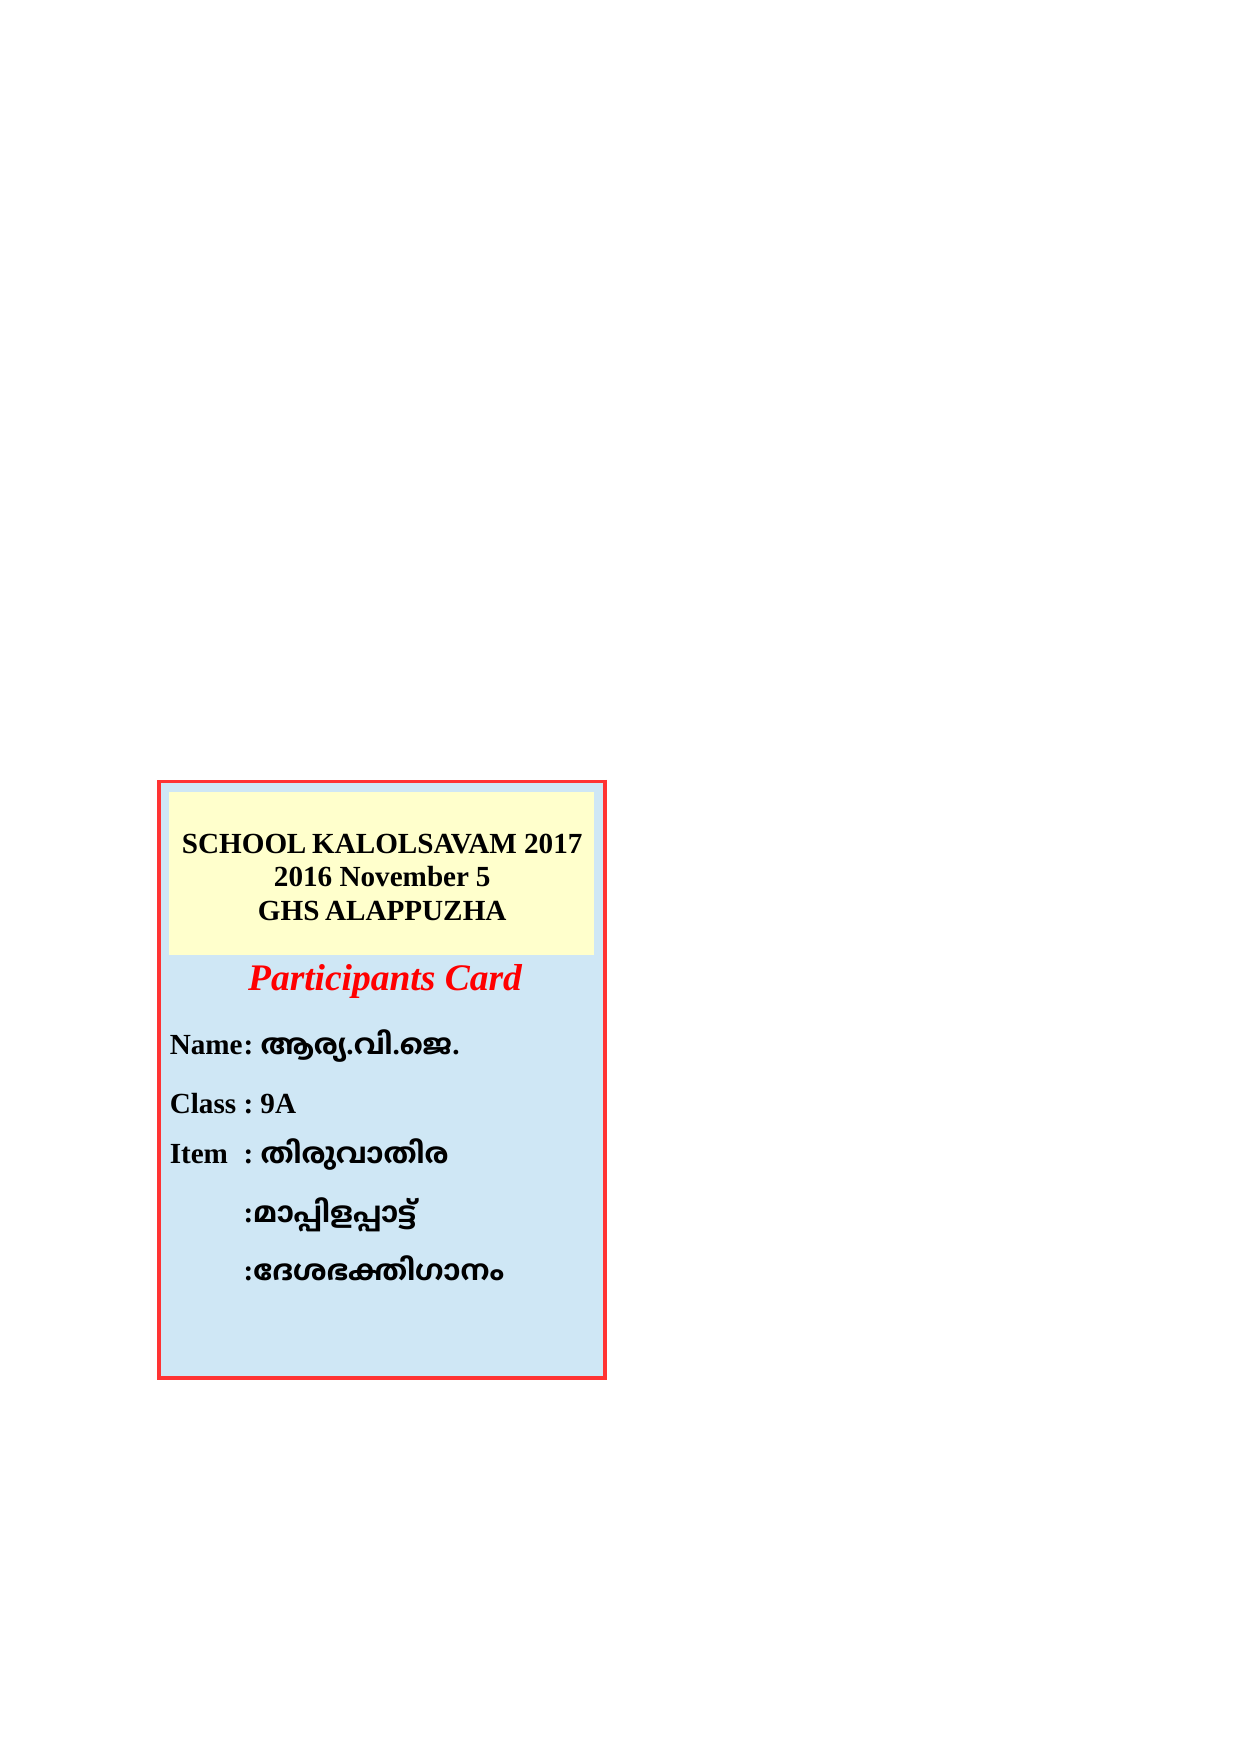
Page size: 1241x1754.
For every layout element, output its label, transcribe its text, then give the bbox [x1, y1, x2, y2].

text :ദേശഭക്തിഗാനം [169, 1253, 594, 1293]
text GHS ALAPPUZHA [169, 893, 594, 926]
text Participants Card [169, 955, 594, 998]
text Name : ആര്യ.വി.ജെ. [169, 1027, 594, 1066]
text :മാപ്പിളപ്പാട്ട് [169, 1195, 594, 1234]
text SCHOOL KALOLSAVAM 2017 [169, 826, 594, 859]
text Class : 9A [169, 1086, 594, 1119]
text Item : തിരുവാതിര [169, 1136, 594, 1175]
text 2016 November 5 [169, 859, 594, 893]
